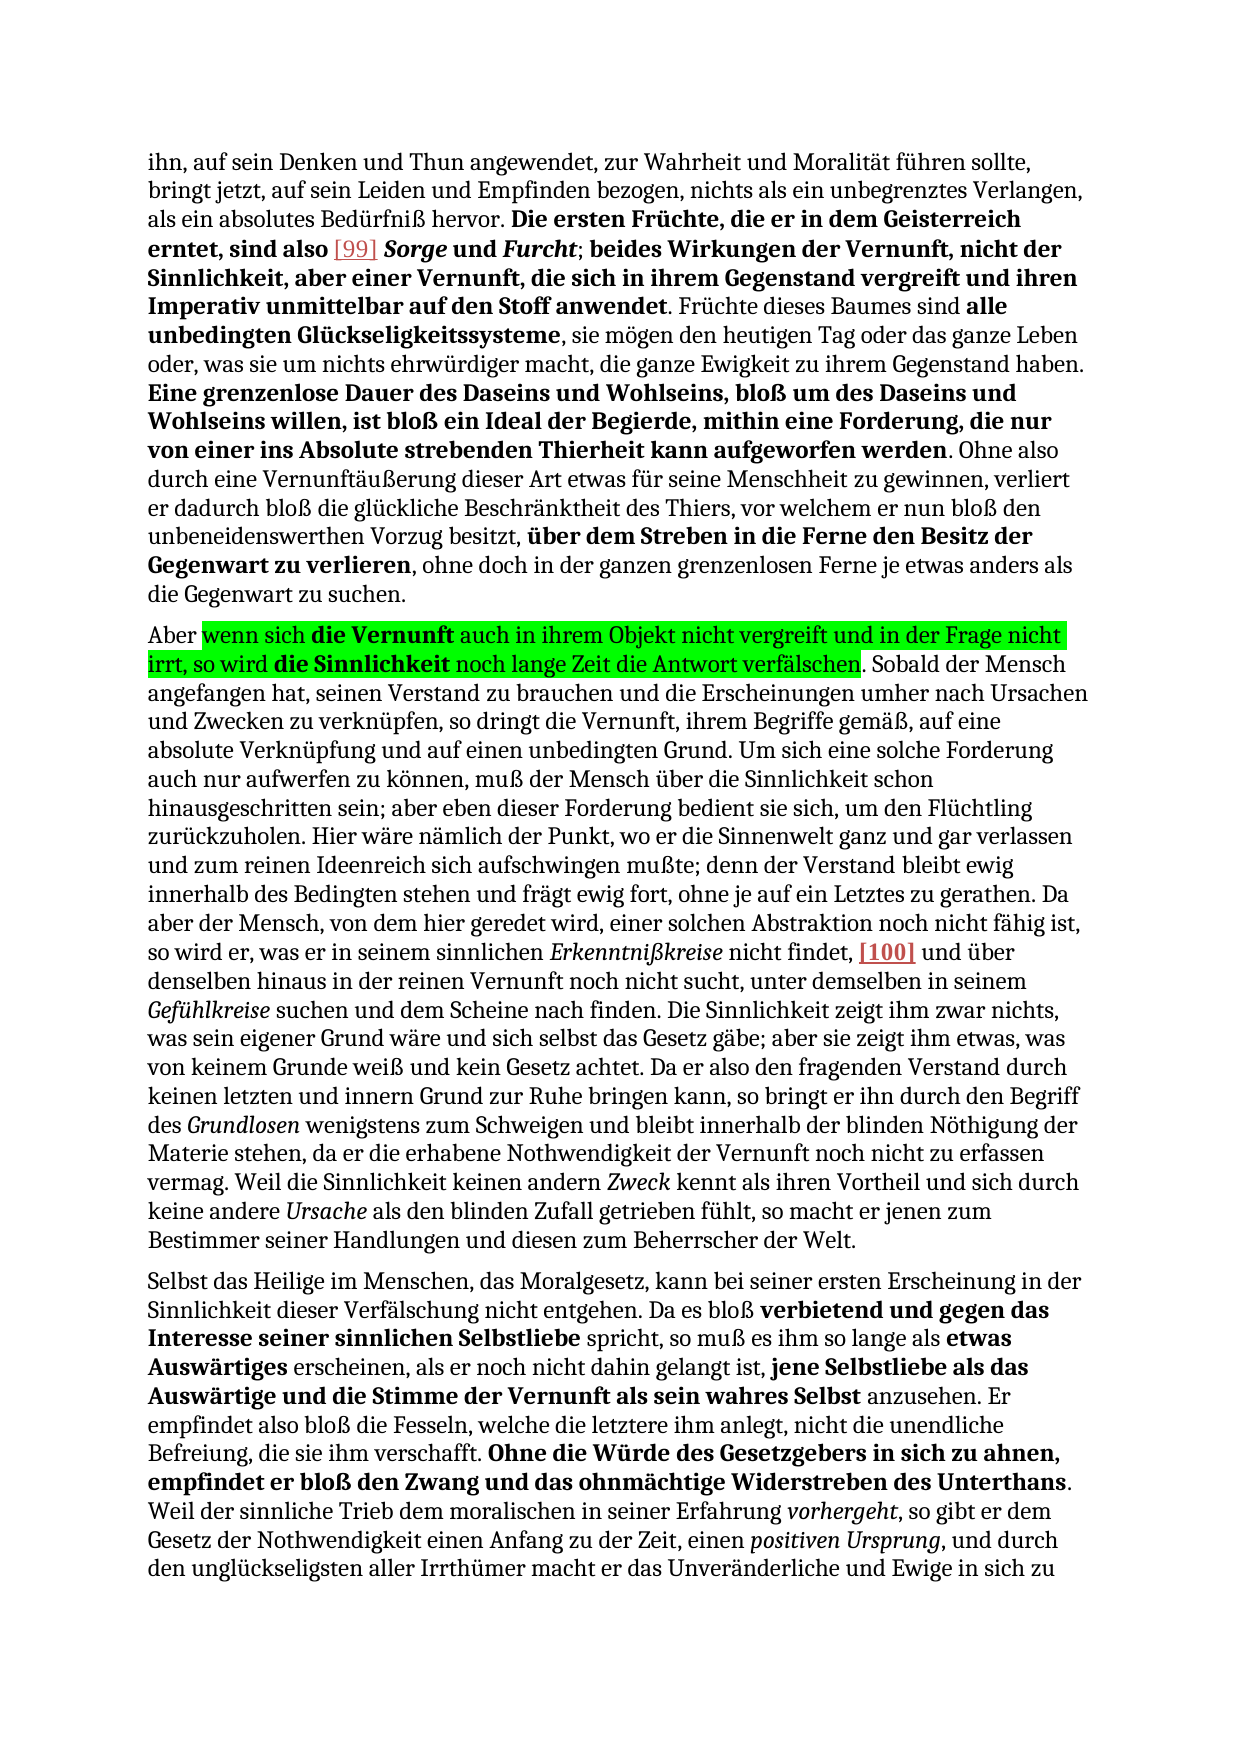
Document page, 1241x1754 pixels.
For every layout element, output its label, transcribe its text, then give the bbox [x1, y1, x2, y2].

text Selbst das Heilige im Menschen, das Moralgesetz, kann bei seiner ersten Erscheinung in der Sinnlichkeit dieser Verfälschung nicht entgehen. Da es bloß verbietend und gegen das Interesse seiner sinnlichen Selbstliebe spricht, so muß es ihm so lange als etwas Auswärtiges erscheinen, als er noch nicht dahin gelangt ist, jene Selbstliebe als das Auswärtige und die Stimme der Vernunft als sein wahres Selbst anzusehen. Er empfindet also bloß die Fesseln, welche die letztere ihm anlegt, nicht die unendliche Befreiung, die sie ihm verschafft. Ohne die Würde des Gesetzgebers in sich zu ahnen, empfindet er bloß den Zwang und das ohnmächtige Widerstreben des Unterthans. Weil der sinnliche Trieb dem moralischen in seiner Erfahrung vorhergeht, so gibt er dem Gesetz der Nothwendigkeit einen Anfang zu der Zeit, einen positiven Ursprung, und durch den unglückseligsten aller Irrthümer macht er das Unveränderliche und Ewige in sich zu [148, 1267, 1092, 1583]
text Aber wenn sich die Vernunft auch in ihrem Objekt nicht vergreift und in der Frage nicht irrt, so wird die Sinnlichkeit noch lange Zeit die Antwort verfälschen. Sobald der Mensch angefangen hat, seinen Verstand zu brauchen und die Erscheinungen umher nach Ursachen und Zwecken zu verknüpfen, so dringt die Vernunft, ihrem Begriffe gemäß, auf eine absolute Verknüpfung und auf einen unbedingten Grund. Um sich eine solche Forderung auch nur aufwerfen zu können, muß der Mensch über die Sinnlichkeit schon hinausgeschritten sein; aber eben dieser Forderung bedient sie sich, um den Flüchtling zurückzuholen. Hier wäre nämlich der Punkt, wo er die Sinnenwelt ganz und gar verlassen und zum reinen Ideenreich sich aufschwingen mußte; denn der Verstand bleibt ewig innerhalb des Bedingten stehen und frägt ewig fort, ohne je auf ein Letztes zu gerathen. Da aber der Mensch, von dem hier geredet wird, einer solchen Abstraktion noch nicht fähig ist, so wird er, was er in seinem sinnlichen Erkenntnißkreise nicht findet, [100] und über denselben hinaus in der reinen Vernunft noch nicht sucht, unter demselben in seinem Gefühlkreise suchen und dem Scheine nach finden. Die Sinnlichkeit zeigt ihm zwar nichts, was sein eigener Grund wäre und sich selbst das Gesetz gäbe; aber sie zeigt ihm etwas, was von keinem Grunde weiß und kein Gesetz achtet. Da er also den fragenden Verstand durch keinen letzten und innern Grund zur Ruhe bringen kann, so bringt er ihn durch den Begriff des Grundlosen wenigstens zum Schweigen und bleibt innerhalb der blinden Nöthigung der Materie stehen, da er die erhabene Nothwendigkeit der Vernunft noch nicht zu erfassen vermag. Weil die Sinnlichkeit keinen andern Zweck kennt als ihren Vortheil und sich durch keine andere Ursache als den blinden Zufall getrieben fühlt, so macht er jenen zum Bestimmer seiner Handlungen und diesen zum Beherrscher der Welt. [148, 621, 1092, 1254]
text ihn, auf sein Denken und Thun angewendet, zur Wahrheit und Moralität führen sollte, bringt jetzt, auf sein Leiden und Empfinden bezogen, nichts als ein unbegrenztes Verlangen, als ein absolutes Bedürfniß hervor. Die ersten Früchte, die er in dem Geisterreich erntet, sind also [99] Sorge und Furcht; beides Wirkungen der Vernunft, nicht der Sinnlichkeit, aber einer Vernunft, die sich in ihrem Gegenstand vergreift und ihren Imperativ unmittelbar auf den Stoff anwendet. Früchte dieses Baumes sind alle unbedingten Glückseligkeitssysteme, sie mögen den heutigen Tag oder das ganze Leben oder, was sie um nichts ehrwürdiger macht, die ganze Ewigkeit zu ihrem Gegenstand haben. Eine grenzenlose Dauer des Daseins und Wohlseins, bloß um des Daseins und Wohlseins willen, ist bloß ein Ideal der Begierde, mithin eine Forderung, die nur von einer ins Absolute strebenden Thierheit kann aufgeworfen werden. Ohne also durch eine Vernunftäußerung dieser Art etwas für seine Menschheit zu gewinnen, verliert er dadurch bloß die glückliche Beschränktheit des Thiers, vor welchem er nun bloß den unbeneidenswerthen Vorzug besitzt, über dem Streben in die Ferne den Besitz der Gegenwart zu verlieren, ohne doch in der ganzen grenzenlosen Ferne je etwas anders als die Gegenwart zu suchen. [148, 148, 1092, 608]
